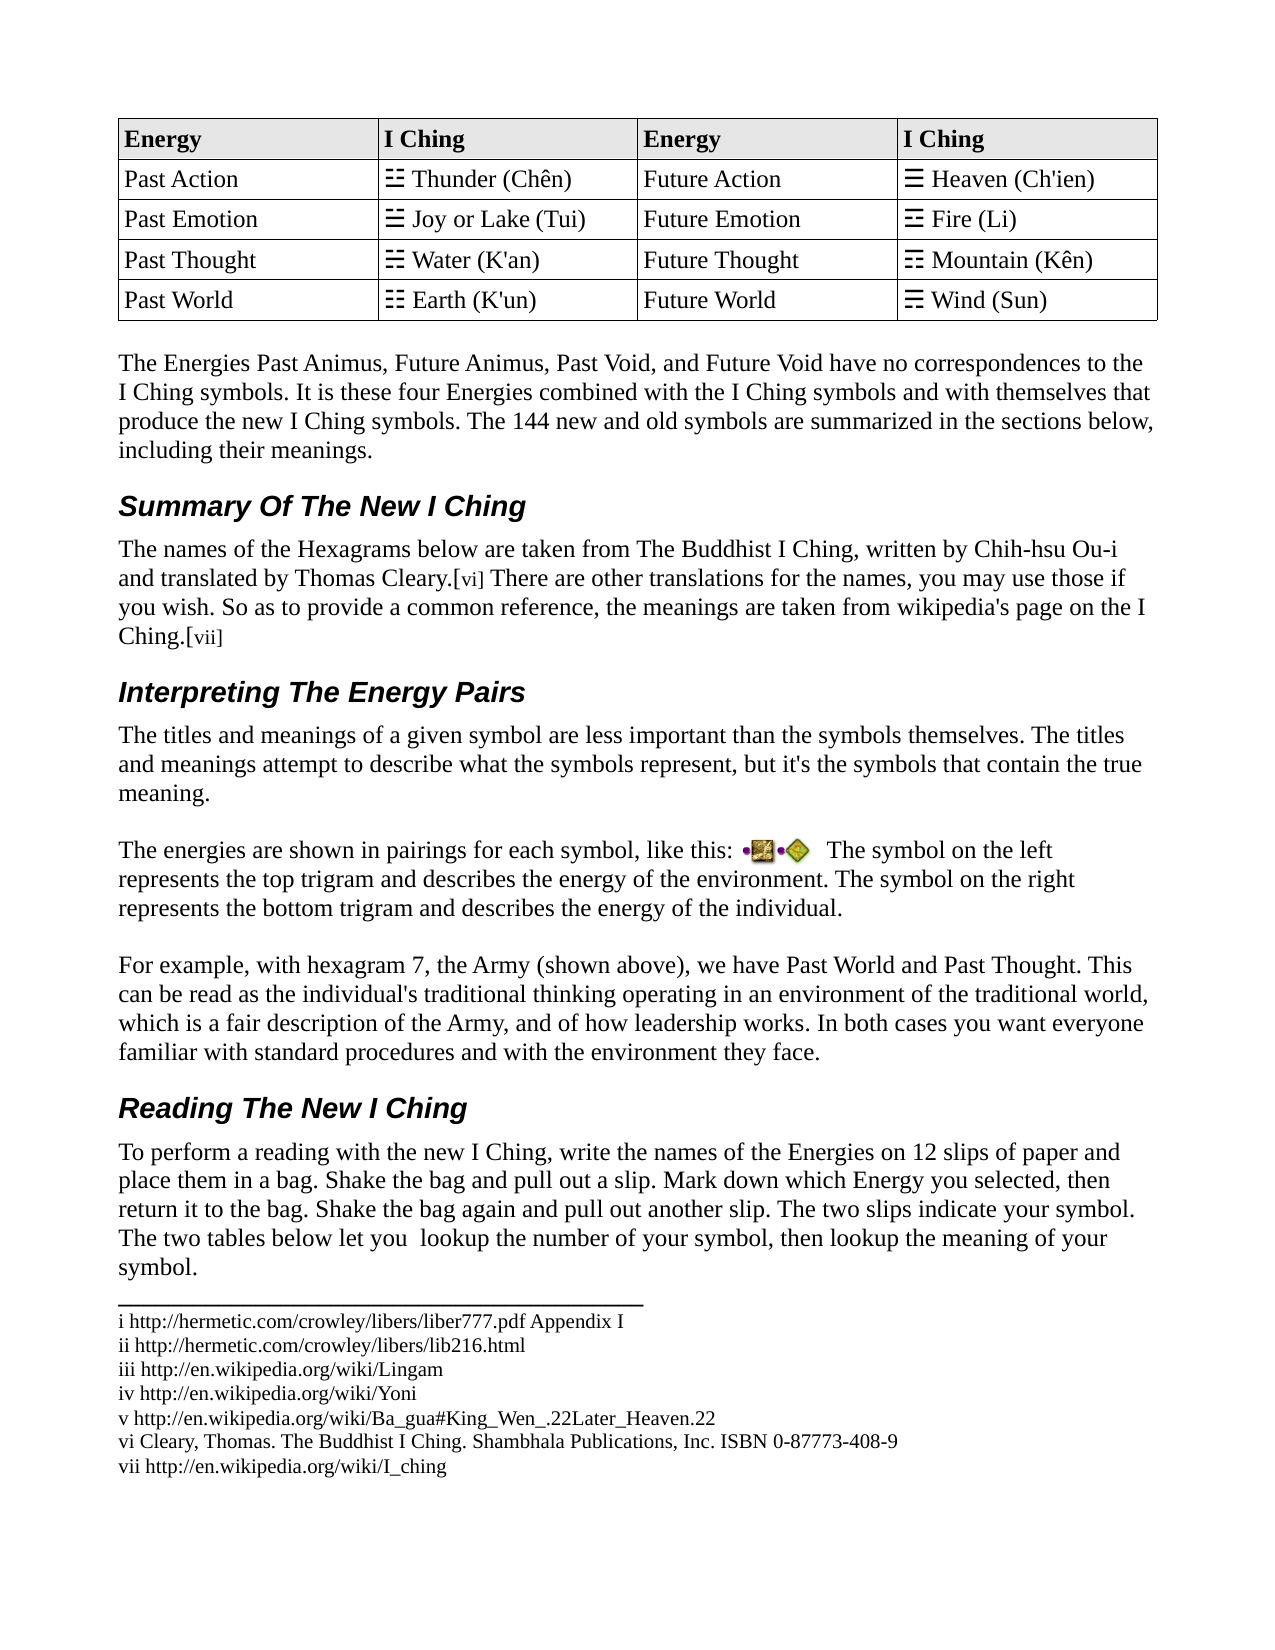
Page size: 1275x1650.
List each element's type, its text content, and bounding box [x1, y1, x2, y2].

text The names of the Hexagrams below are taken from The Buddhist I Ching, written by Chih-hsu Ou-i and translated by Thomas Cleary.[vi] There are other translations for the names, you may use those if you wish. So as to provide a common reference, the meanings are taken from wikipedia's page on the I Ching.[vii] [118, 534, 1157, 649]
text __________________________________________ [118, 1280, 1157, 1309]
table_header I Ching [898, 119, 1157, 158]
text i http://hermetic.com/crowley/libers/liber777.pdf Appendix I [118, 1309, 1157, 1333]
table_cell Future Thought [638, 240, 897, 279]
table_header I Ching [379, 119, 637, 158]
table_header Energy [119, 119, 378, 158]
table_cell ☰ Heaven (Ch'ien) [898, 160, 1157, 199]
table_cell Past Action [119, 160, 378, 199]
table_cell ☵ Water (K'an) [379, 240, 637, 279]
table_cell Past Emotion [119, 200, 378, 239]
table_cell Future Emotion [638, 200, 897, 239]
subtitle Summary Of The New I Ching [118, 488, 1157, 522]
text vi Cleary, Thomas. The Buddhist I Ching. Shambhala Publications, Inc. ISBN 0-87773-408-9 [118, 1429, 1157, 1453]
text vii http://en.wikipedia.org/wiki/I_ching [118, 1453, 1157, 1478]
table_cell Future Action [638, 160, 897, 199]
text iv http://en.wikipedia.org/wiki/Yoni [118, 1381, 1157, 1405]
table_cell ☷ Earth (K'un) [379, 280, 637, 320]
table_header Energy [638, 119, 897, 158]
picture [729, 828, 823, 875]
table_cell ☱ Joy or Lake (Tui) [379, 200, 637, 239]
text To perform a reading with the new I Ching, write the names of the Energies on 12 slips of paper and place them in a bag. Shake the bag and pull out a slip. Mark down which Energy you selected, then return it to the bag. Shake the bag again and pull out another slip. The two slips indicate your symbol. The two tables below let you lookup the number of your symbol, then lookup the meaning of your symbol. [118, 1137, 1157, 1280]
table_cell ☶ Mountain (Kên) [898, 240, 1157, 279]
text ii http://hermetic.com/crowley/libers/lib216.html [118, 1333, 1157, 1357]
text The energies are shown in pairings for each symbol, like this: The symbol on the left represents the top trigram and describes the energy of the environment. The symbol on the right represents the bottom trigram and describes the energy of the individual. [118, 836, 1157, 922]
table_cell ☲ Fire (Li) [898, 200, 1157, 239]
table_cell Future World [638, 280, 897, 320]
table_cell Past World [119, 280, 378, 320]
text The titles and meanings of a given symbol are less important than the symbols themselves. The titles and meanings attempt to describe what the symbols represent, but it's the symbols that contain the true meaning. [118, 721, 1157, 807]
text v http://en.wikipedia.org/wiki/Ba_gua#King_Wen_.22Later_Heaven.22 [118, 1405, 1157, 1429]
subtitle Interpreting The Energy Pairs [118, 674, 1157, 708]
text iii http://en.wikipedia.org/wiki/Lingam [118, 1357, 1157, 1381]
text The Energies Past Animus, Future Animus, Past Void, and Future Void have no correspondences to the I Ching symbols. It is these four Energies combined with the I Ching symbols and with themselves that produce the new I Ching symbols. The 144 new and old symbols are summarized in the sections below, including their meanings. [118, 348, 1157, 463]
table_cell ☳ Thunder (Chên) [379, 160, 637, 199]
text For example, with hexagram 7, the Army (shown above), we have Past World and Past Thought. This can be read as the individual's traditional thinking operating in an environment of the traditional world, which is a fair description of the Army, and of how leadership works. In both cases you want everyone familiar with standard procedures and with the environment they face. [118, 951, 1157, 1066]
subtitle Reading The New I Ching [118, 1091, 1157, 1124]
table_cell ☴ Wind (Sun) [898, 280, 1157, 320]
table_cell Past Thought [119, 240, 378, 279]
